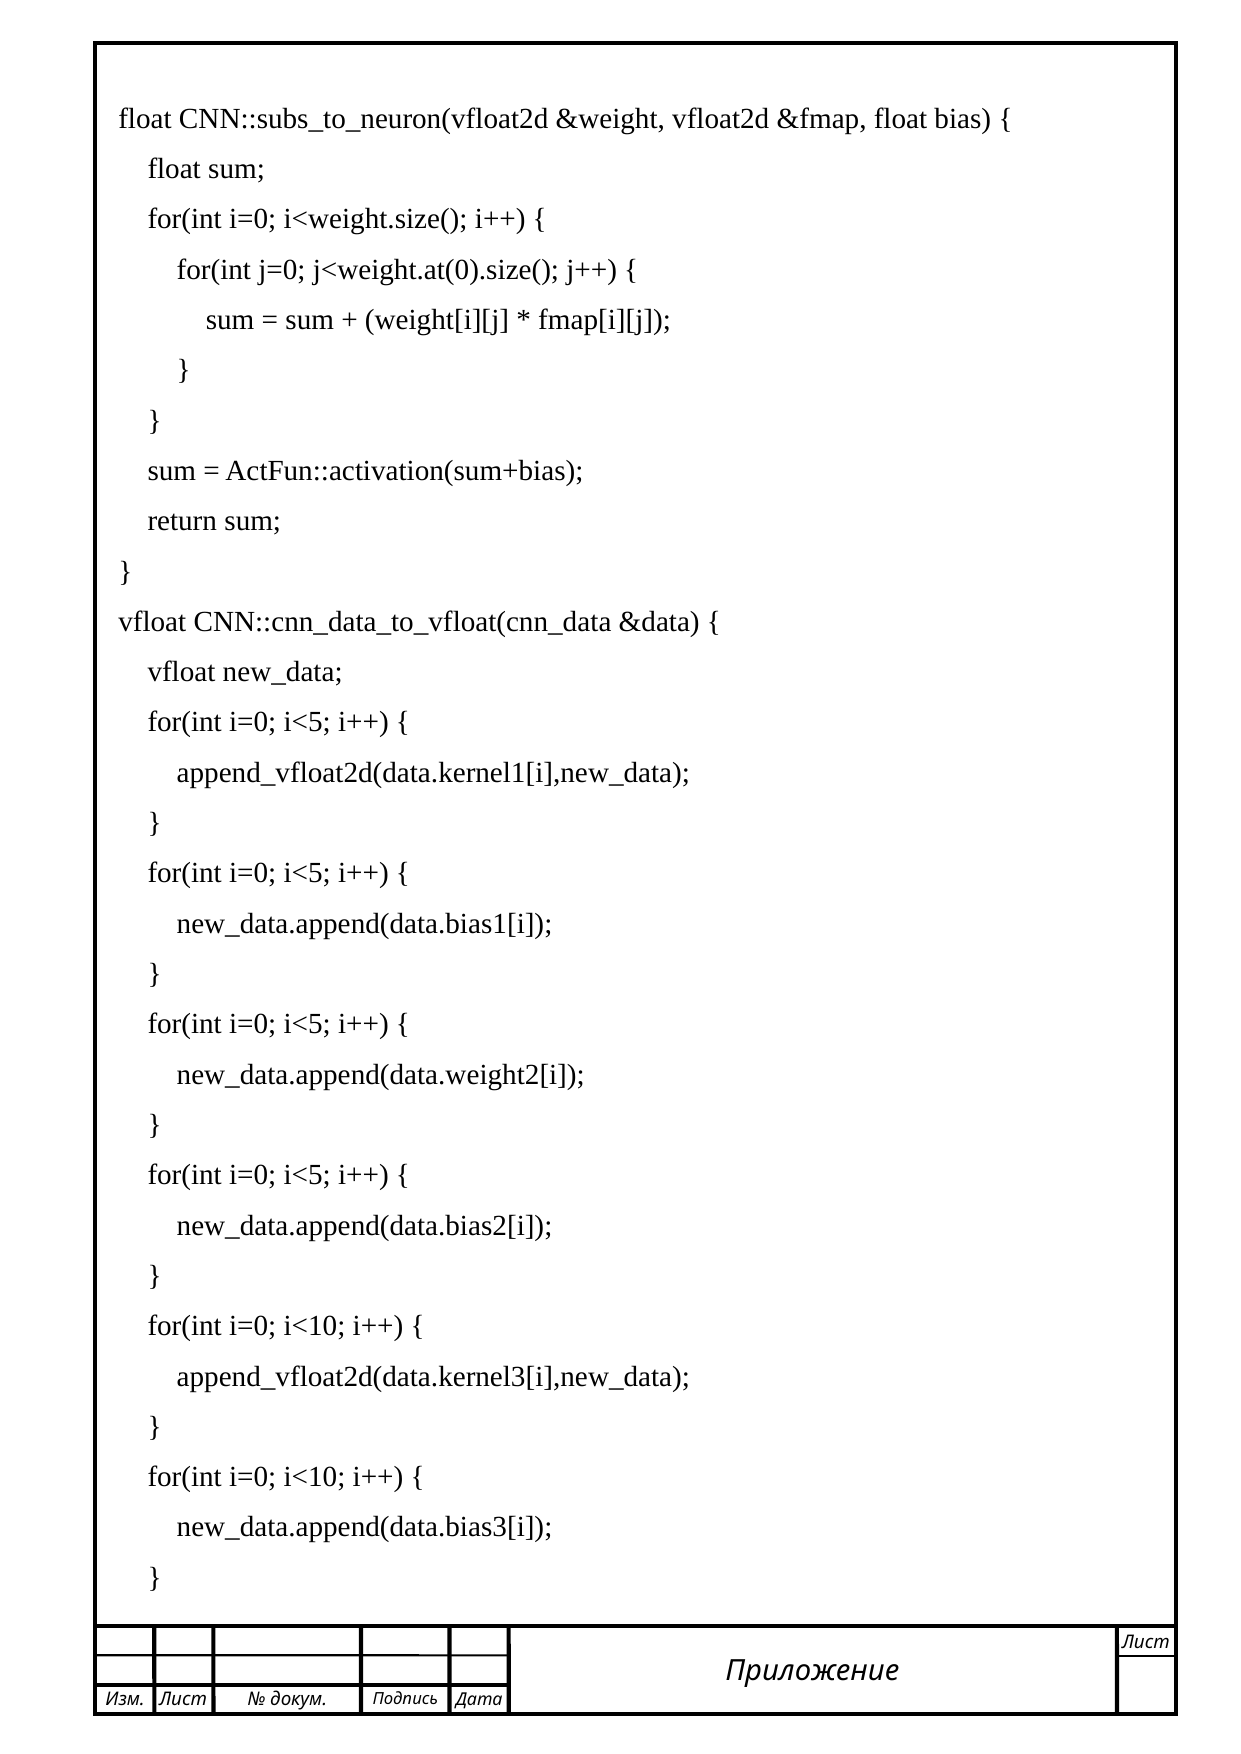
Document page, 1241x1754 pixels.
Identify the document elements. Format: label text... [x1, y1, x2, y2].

text } [118, 1560, 1122, 1593]
text new_data.append(data.weight2[i]); [118, 1057, 1122, 1090]
text new_data.append(data.bias2[i]); [118, 1208, 1122, 1241]
text } [118, 403, 1122, 436]
text for(int i=0; i<10; i++) { [118, 1308, 1122, 1342]
text for(int i=0; i<5; i++) { [118, 1006, 1122, 1040]
text new_data.append(data.bias3[i]); [118, 1509, 1122, 1543]
text for(int i=0; i<weight.size(); i++) { [118, 201, 1122, 235]
text } [118, 554, 1122, 587]
text } [118, 1107, 1122, 1141]
text for(int i=0; i<5; i++) { [118, 704, 1122, 738]
text } [118, 1258, 1122, 1292]
text } [118, 352, 1122, 386]
text } [118, 1409, 1122, 1442]
text } [118, 805, 1122, 839]
text for(int i=0; i<5; i++) { [118, 1157, 1122, 1191]
text for(int i=0; i<10; i++) { [118, 1459, 1122, 1493]
text sum = sum + (weight[i][j] * fmap[i][j]); [118, 302, 1122, 336]
text float sum; [118, 151, 1122, 185]
text float CNN::subs_to_neuron(vfloat2d &weight, vfloat2d &fmap, float bias) { [118, 101, 1122, 134]
text vfloat new_data; [118, 654, 1122, 688]
text return sum; [118, 503, 1122, 537]
text vfloat CNN::cnn_data_to_vfloat(cnn_data &data) { [118, 604, 1122, 637]
text } [118, 956, 1122, 990]
text sum = ActFun::activation(sum+bias); [118, 453, 1122, 487]
text append_vfloat2d(data.kernel3[i],new_data); [118, 1359, 1122, 1392]
text new_data.append(data.bias1[i]); [118, 906, 1122, 939]
text append_vfloat2d(data.kernel1[i],new_data); [118, 755, 1122, 788]
text for(int i=0; i<5; i++) { [118, 856, 1122, 889]
text for(int j=0; j<weight.at(0).size(); j++) { [118, 252, 1122, 285]
